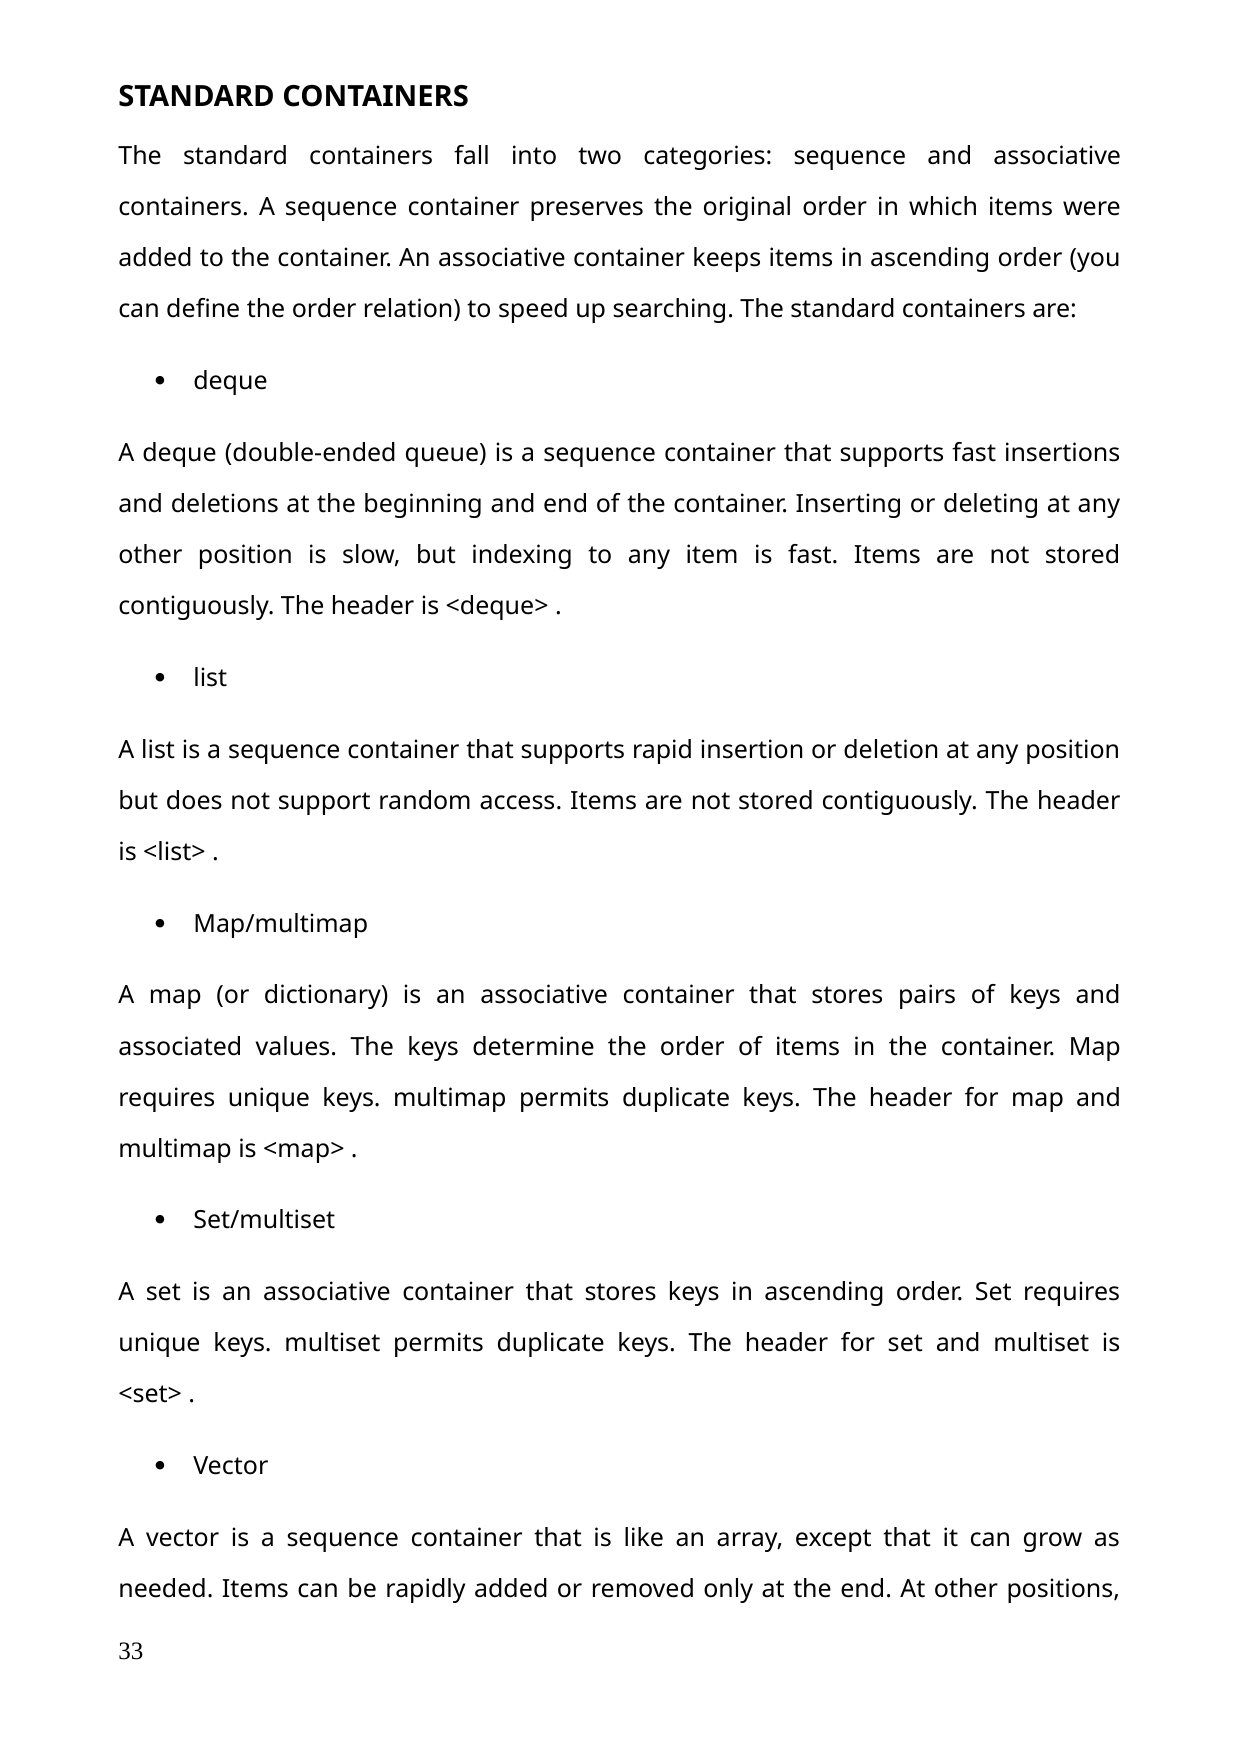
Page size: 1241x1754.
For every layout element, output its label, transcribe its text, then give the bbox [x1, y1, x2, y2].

text A vector is a sequence container that is like an array, except that it can grow as needed. Items can be rapidly added or removed only at the end. At other positions, [118, 1520, 1122, 1605]
text The standard containers fall into two categories: sequence and associative containers. A sequence container preserves the original order in which items were added to the container. An associative container keeps items in ascending order (you can define the order relation) to speed up searching. The standard containers are: [118, 138, 1122, 325]
list Map/multimap [156, 905, 1122, 939]
text A map (or dictionary) is an associative container that stores pairs of keys and associated values. The keys determine the order of items in the container. Map requires unique keys. multimap permits duplicate keys. The header for map and multimap is <map> . [118, 977, 1122, 1164]
text A list is a sequence container that supports rapid insertion or deletion at any position but does not support random access. Items are not stored contiguously. The header is <list> . [118, 731, 1122, 867]
list Vector [156, 1448, 1122, 1482]
list deque [156, 363, 1122, 397]
list list [156, 659, 1122, 693]
subtitle STANDARD CONTAINERS [118, 75, 1122, 115]
text A set is an associative container that stores keys in ascending order. Set requires unique keys. multiset permits duplicate keys. The header for set and multiset is <set> . [118, 1274, 1122, 1410]
text A deque (double-ended queue) is a sequence container that supports fast insertions and deletions at the beginning and end of the container. Inserting or deleting at any other position is slow, but indexing to any item is fast. Items are not stored contiguously. The header is <deque> . [118, 434, 1122, 622]
list Set/multiset [156, 1202, 1122, 1236]
